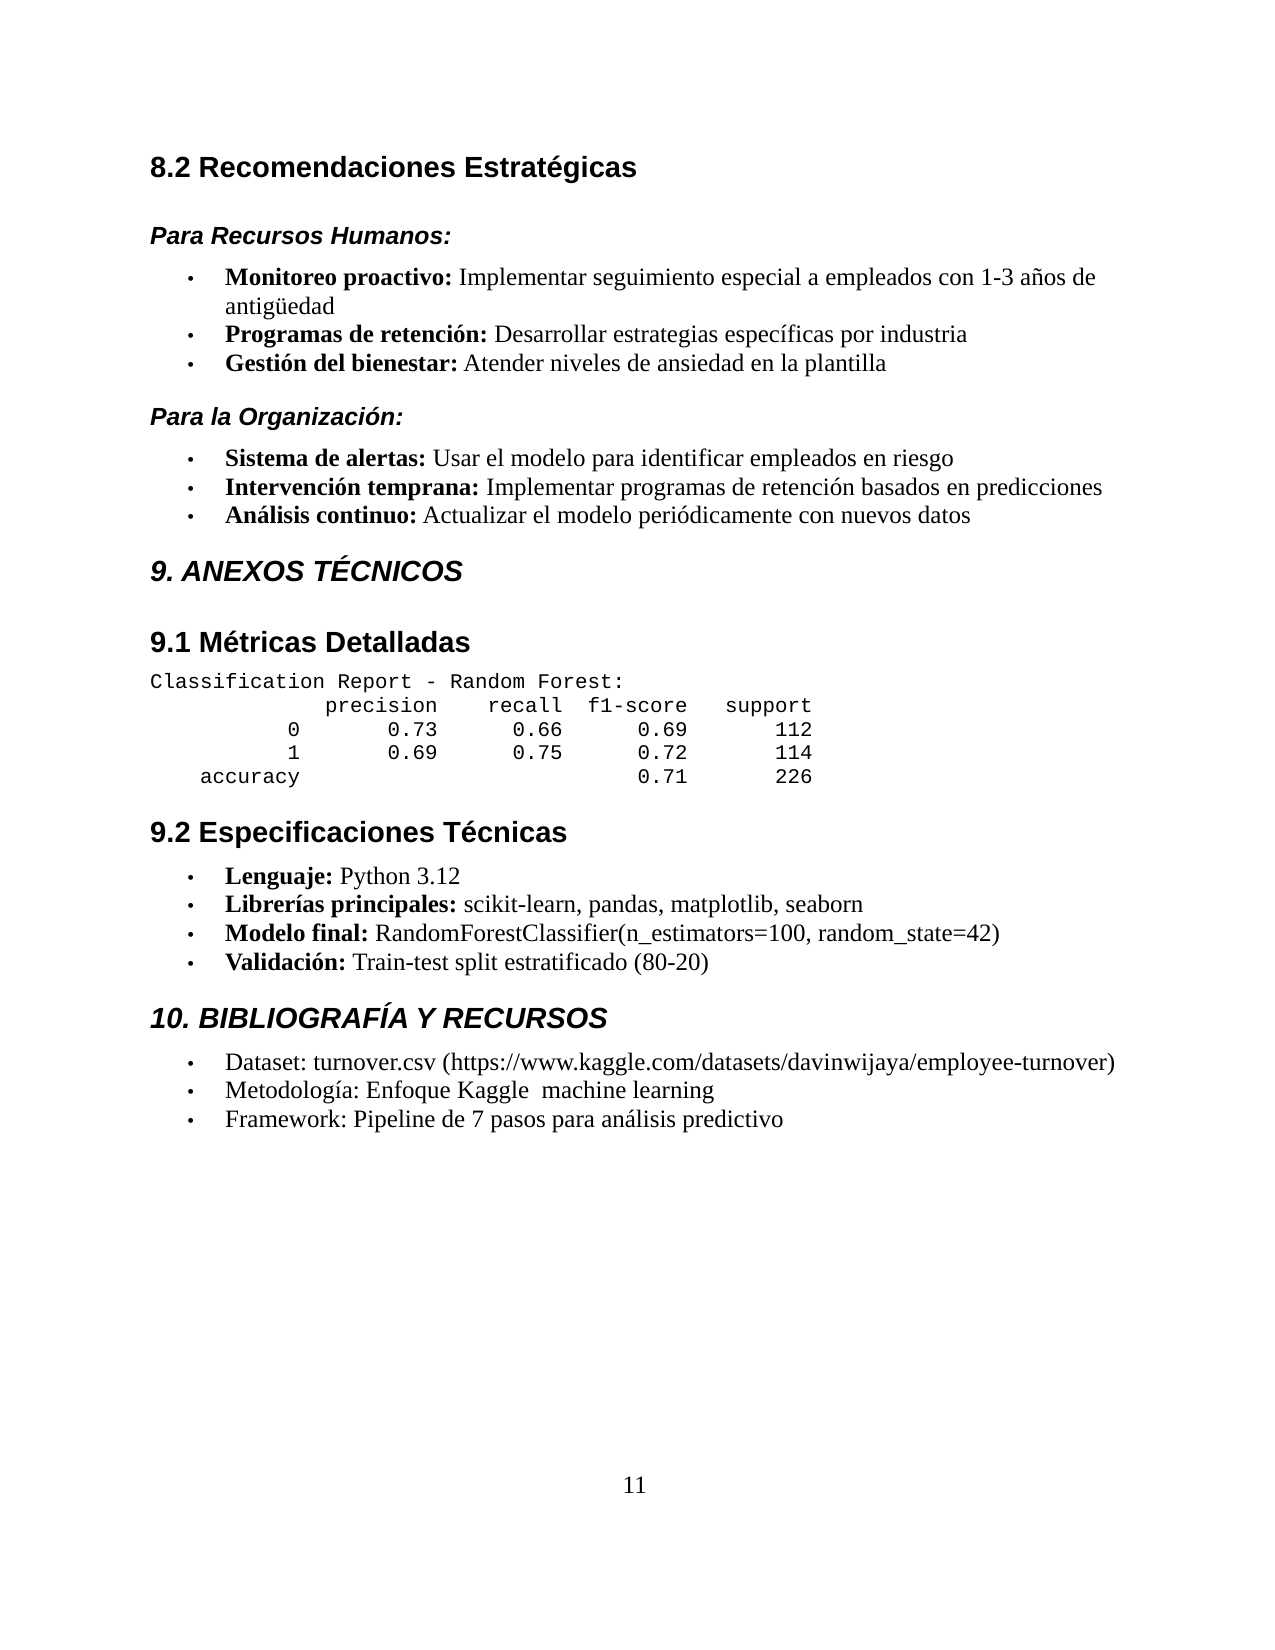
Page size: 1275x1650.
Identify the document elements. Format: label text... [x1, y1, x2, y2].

list Gestión del bienestar: Atender niveles de ansiedad en la plantilla [187, 348, 1125, 377]
list Validación: Train-test split estratificado (80-20) [187, 947, 1125, 976]
text 1 0.69 0.75 0.72 114 [150, 742, 1125, 766]
list Monitoreo proactivo: Implementar seguimiento especial a empleados con 1-3 años de antigüedad [187, 262, 1125, 319]
subtitle 9.2 Especificaciones Técnicas [150, 815, 1125, 848]
text precision recall f1-score support [150, 695, 1125, 719]
text Classification Report - Random Forest: [150, 671, 1125, 695]
subtitle 9. ANEXOS TÉCNICOS [150, 554, 1125, 588]
list Sistema de alertas: Usar el modelo para identificar empleados en riesgo [187, 443, 1125, 472]
subtitle 8.2 Recomendaciones Estratégicas [150, 150, 1125, 183]
subtitle Para la Organización: [150, 402, 1125, 431]
text accuracy 0.71 226 [150, 766, 1125, 790]
list Framework: Pipeline de 7 pasos para análisis predictivo [187, 1104, 1125, 1133]
list Modelo final: RandomForestClassifier(n_estimators=100, random_state=42) [187, 918, 1125, 947]
list Metodología: Enfoque Kaggle machine learning [187, 1076, 1125, 1104]
list Lenguaje: Python 3.12 [187, 861, 1125, 889]
list Dataset: turnover.csv (https://www.kaggle.com/datasets/davinwijaya/employee-turnover) [187, 1047, 1125, 1076]
list Programas de retención: Desarrollar estrategias específicas por industria [187, 319, 1125, 348]
subtitle Para Recursos Humanos: [150, 221, 1125, 249]
text 0 0.73 0.66 0.69 112 [150, 719, 1125, 742]
list Análisis continuo: Actualizar el modelo periódicamente con nuevos datos [187, 501, 1125, 529]
list Intervención temprana: Implementar programas de retención basados en predicciones [187, 472, 1125, 501]
list Librerías principales: scikit-learn, pandas, matplotlib, seaborn [187, 889, 1125, 918]
subtitle 9.1 Métricas Detalladas [150, 625, 1125, 659]
subtitle 10. BIBLIOGRAFÍA Y RECURSOS [150, 1001, 1125, 1034]
